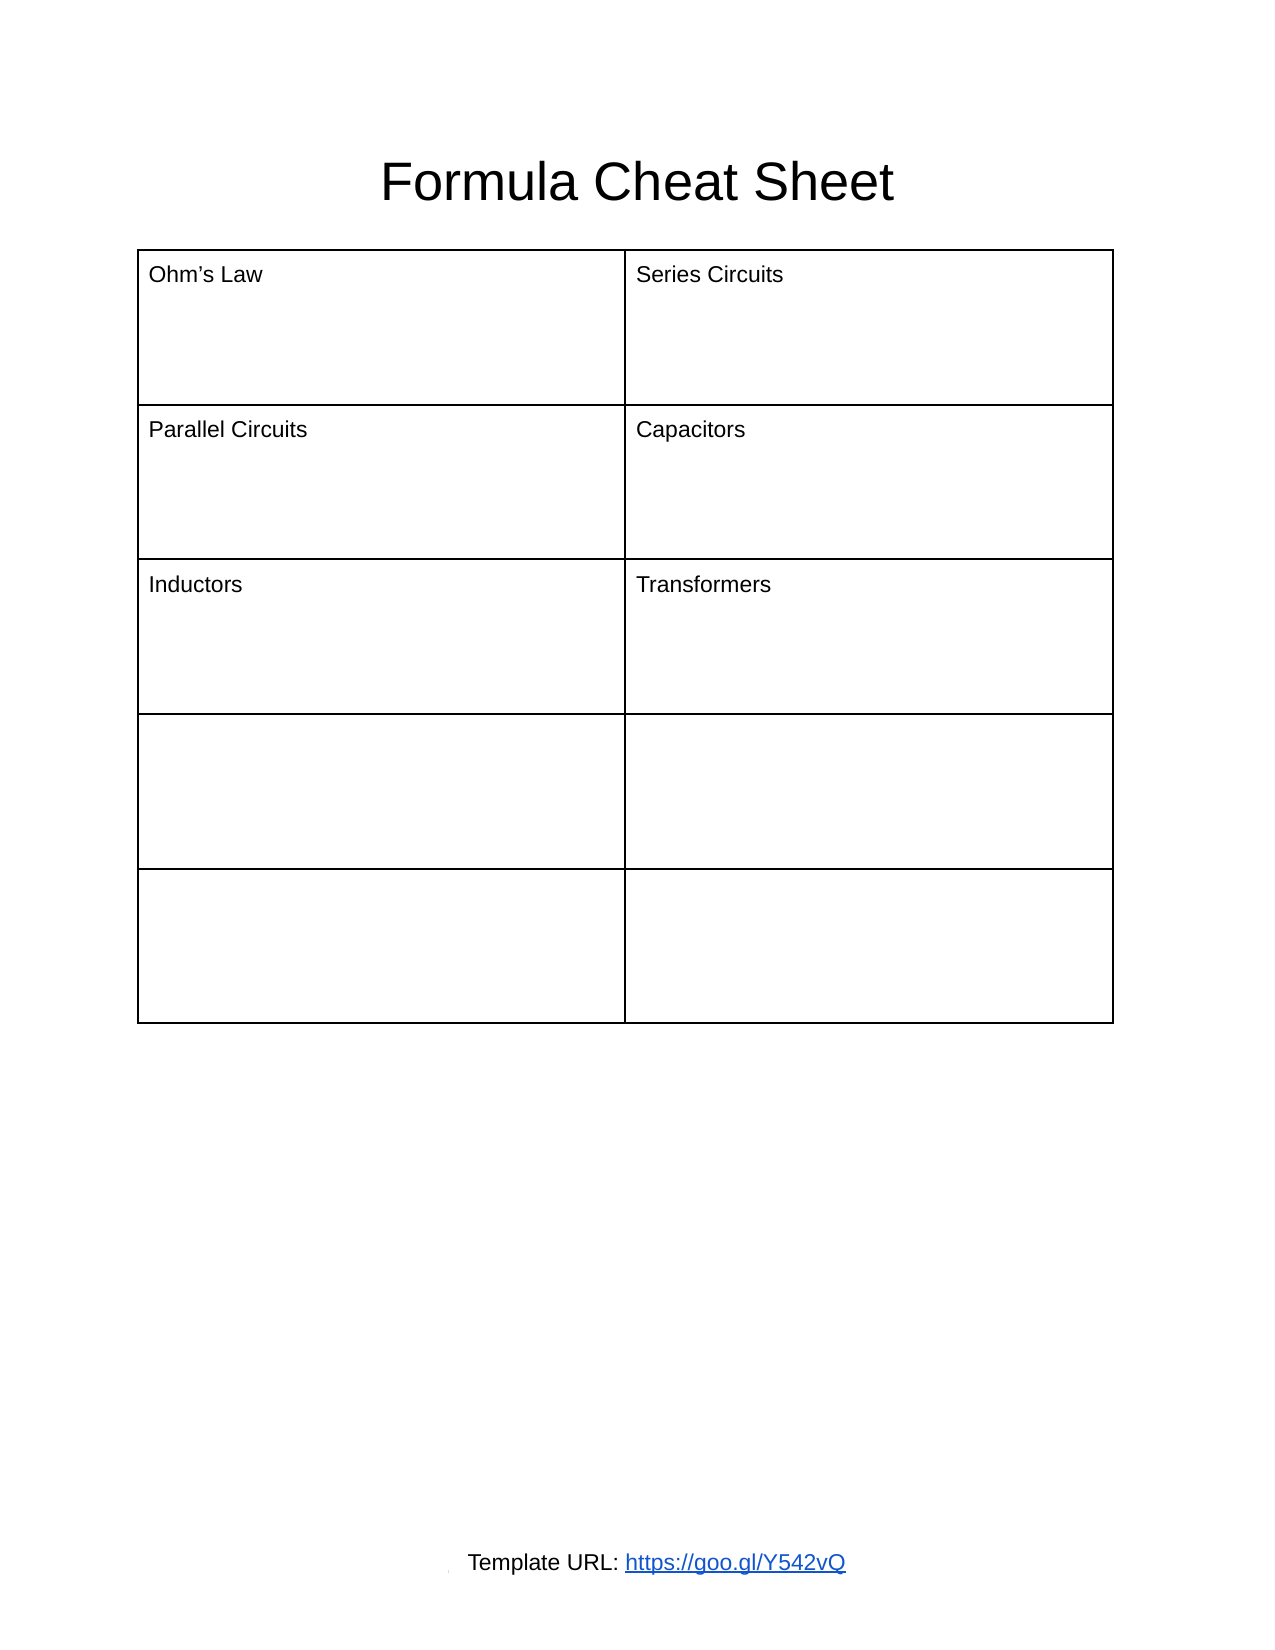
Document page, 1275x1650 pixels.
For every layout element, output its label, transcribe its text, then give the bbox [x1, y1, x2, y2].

table_cell [139, 715, 624, 867]
title Formula Cheat Sheet [150, 150, 1125, 212]
table_header Series Circuits [626, 251, 1112, 403]
table_cell Transformers [626, 560, 1112, 713]
table_cell Parallel Circuits [139, 406, 624, 558]
table_cell Inductors [139, 560, 624, 713]
table_cell Capacitors [626, 406, 1112, 558]
table_cell [626, 715, 1112, 867]
table_cell [139, 870, 624, 1022]
table_cell [626, 870, 1112, 1022]
table_header Ohm’s Law [139, 251, 624, 403]
